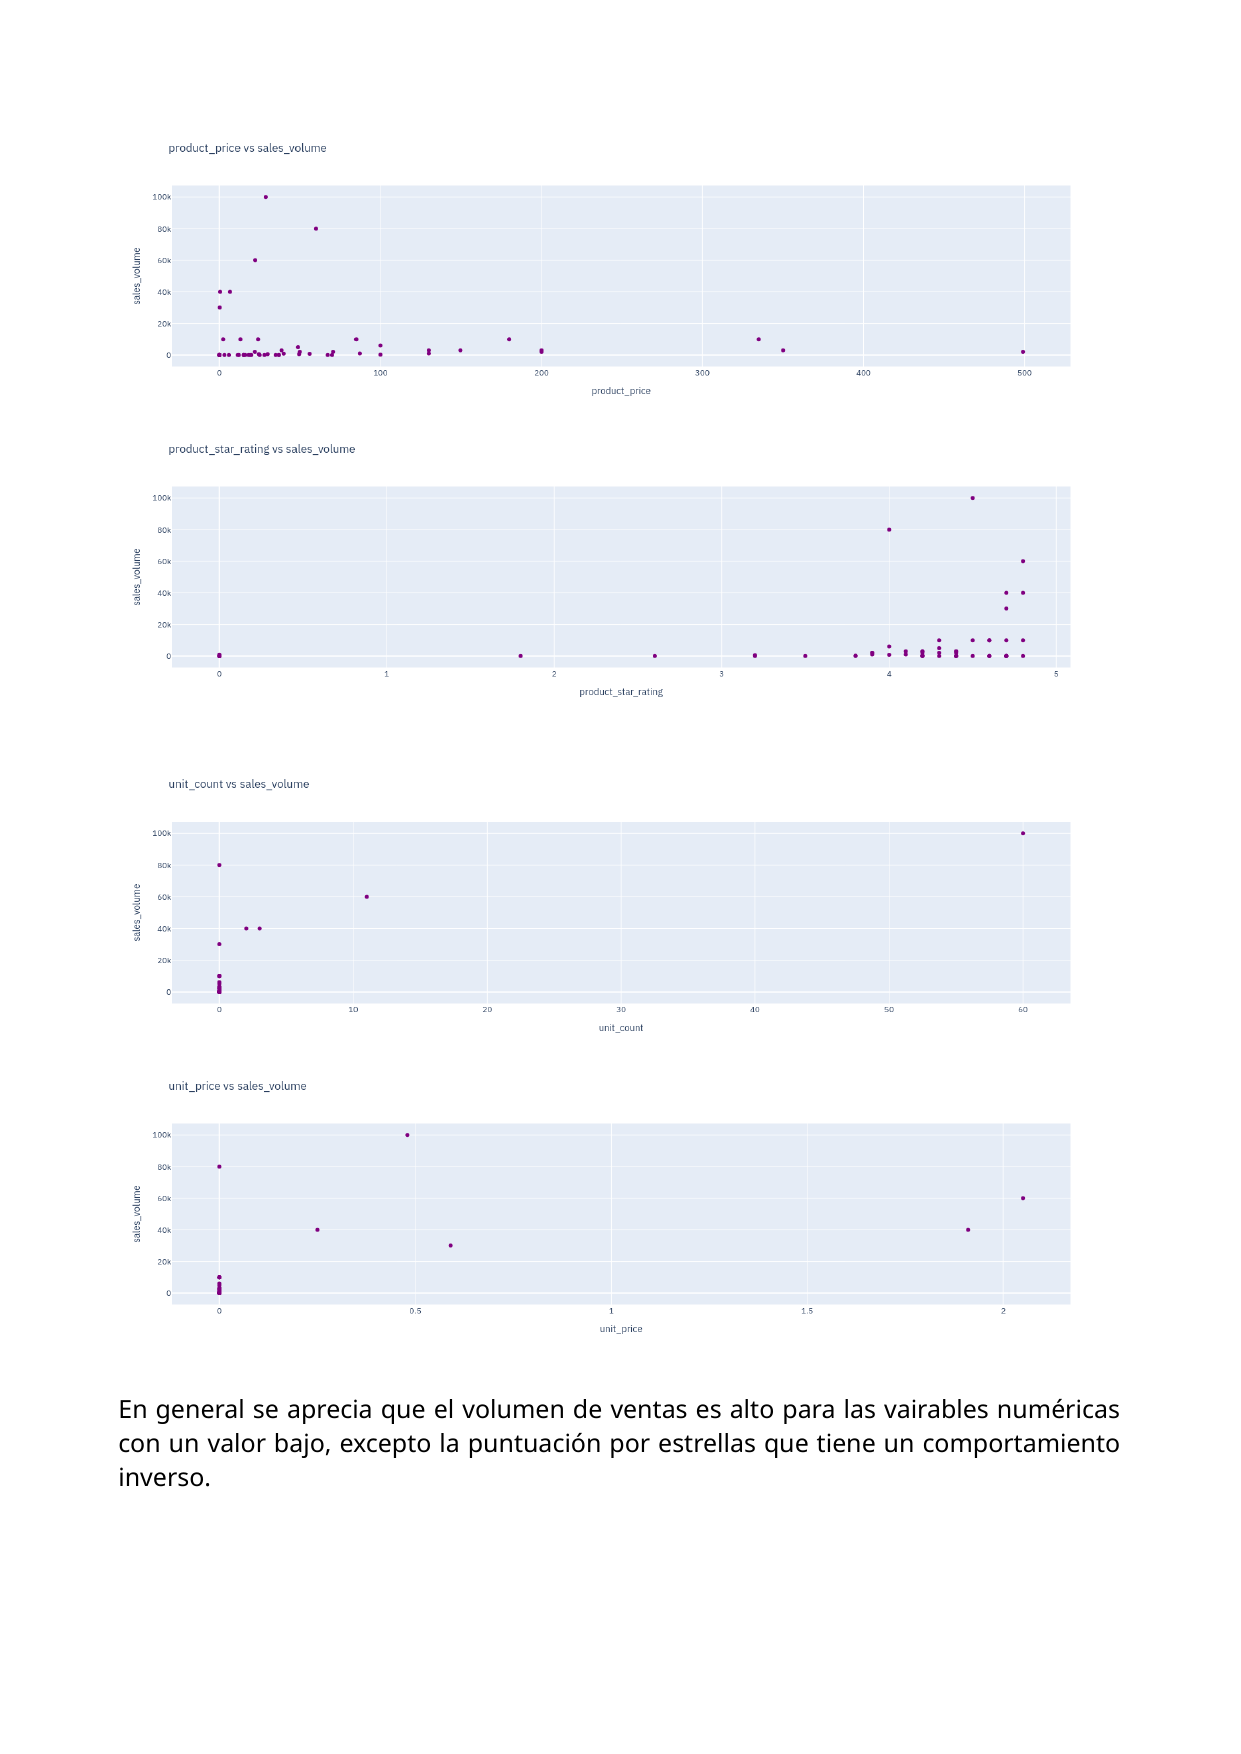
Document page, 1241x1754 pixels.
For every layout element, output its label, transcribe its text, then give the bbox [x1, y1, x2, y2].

picture [118, 755, 1123, 1358]
text En general se aprecia que el volumen de ventas es alto para las vairables numéricas con un valor bajo, excepto la puntuación por estrellas que tiene un comportamiento inverso. [118, 1392, 1122, 1494]
picture [118, 118, 1123, 721]
